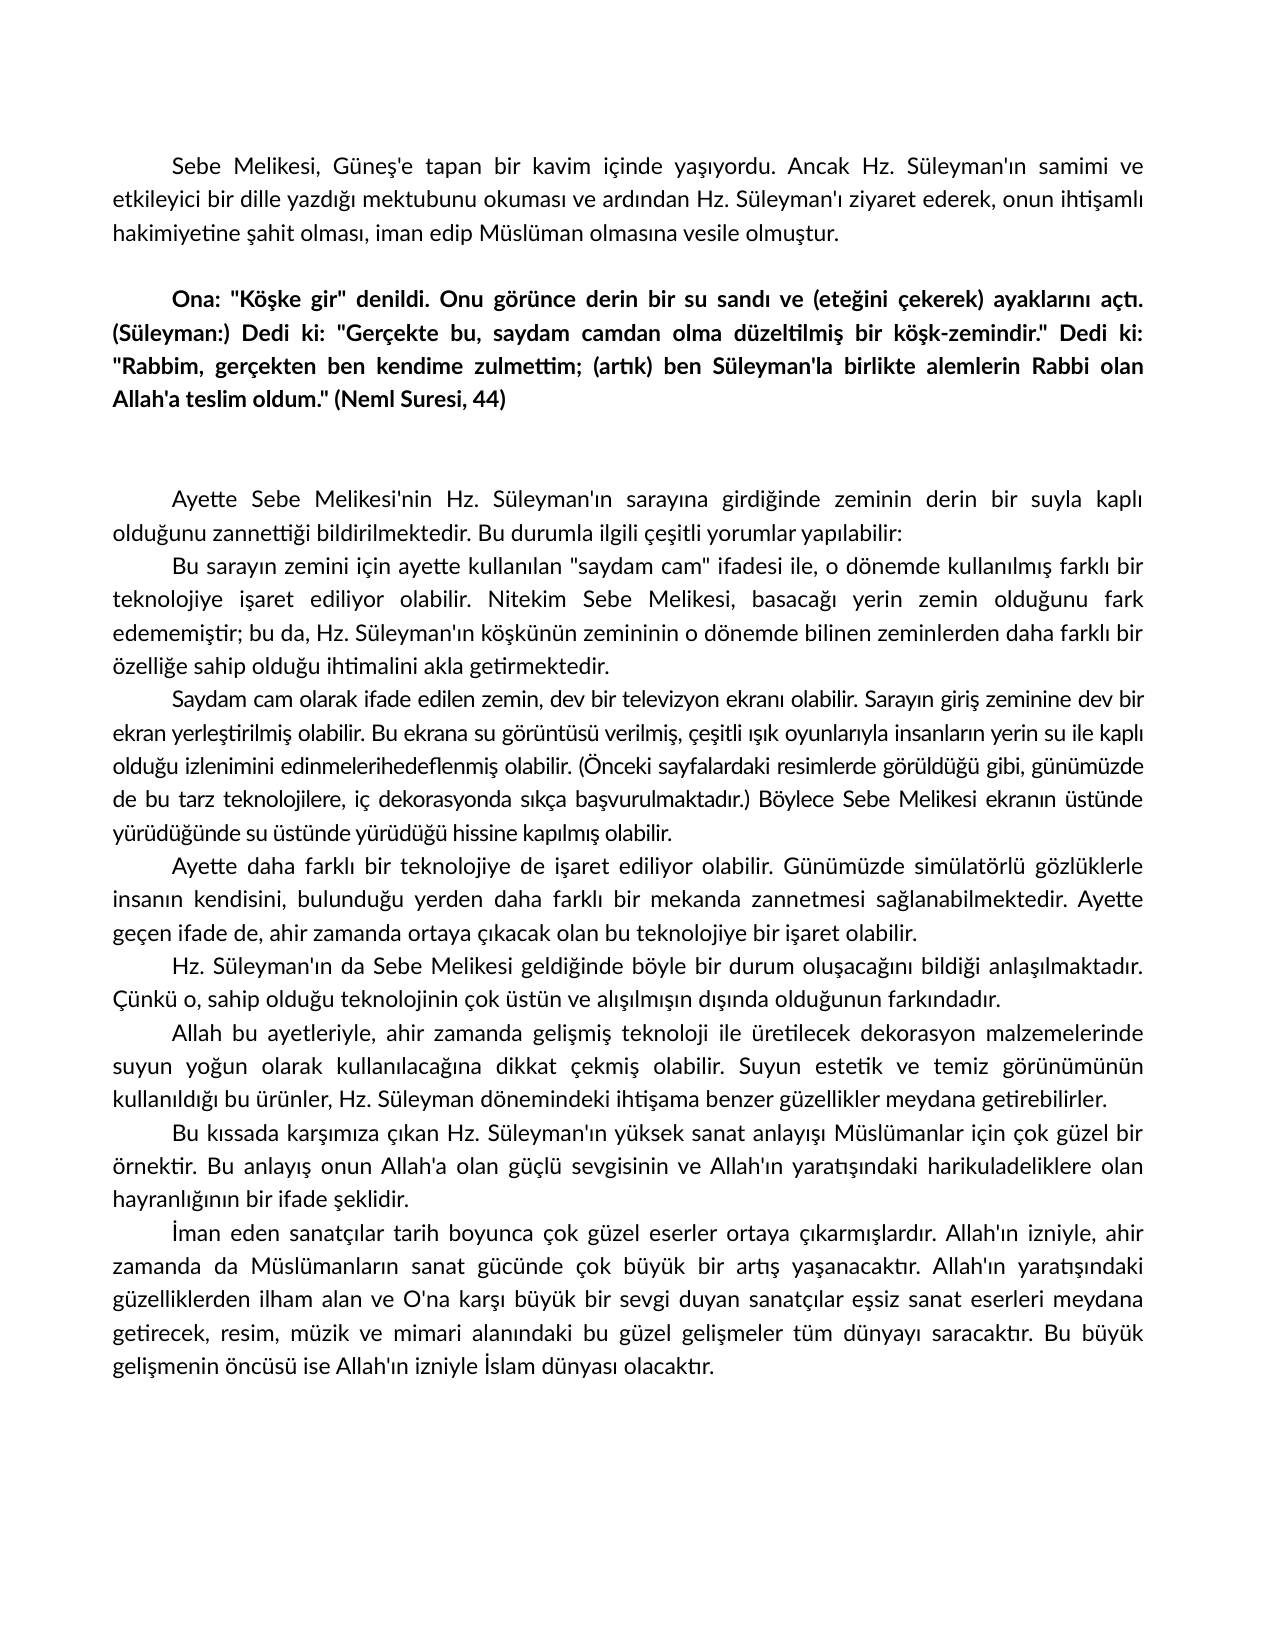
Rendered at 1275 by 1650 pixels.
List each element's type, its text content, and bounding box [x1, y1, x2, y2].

text Ayette daha farklı bir teknolojiye de işaret ediliyor olabilir. Günümüzde simülatörlü gözlüklerle insanın kendisini, bulunduğu yerden daha farklı bir mekanda zannetmesi sağlanabilmektedir. Ayette geçen ifade de, ahir zamanda ortaya çıkacak olan bu teknolojiye bir işaret olabilir. [112, 848, 1145, 948]
text Ona: "Köşke gir" denildi. Onu görünce derin bir su sandı ve (eteğini çekerek) ayaklarını açtı. (Süleyman:) Dedi ki: "Gerçekte bu, saydam camdan olma düzeltilmiş bir köşk-zemindir." Dedi ki: "Rabbim, gerçekten ben kendime zulmettim; (artık) ben Süleyman'la birlikte alemlerin Rabbi olan Allah'a teslim oldum." (Neml Suresi, 44) [112, 281, 1145, 414]
text Bu sarayın zemini için ayette kullanılan "saydam cam" ifadesi ile, o dönemde kullanılmış farklı bir teknolojiye işaret ediliyor olabilir. Nitekim Sebe Melikesi, basacağı yerin zemin olduğunu fark edememiştir; bu da, Hz. Süleyman'ın köşkünün zemininin o dönemde bilinen zeminlerden daha farklı bir özelliğe sahip olduğu ihtimalini akla getirmektedir. [112, 548, 1145, 681]
text Saydam cam olarak ifade edilen zemin, dev bir televizyon ekranı olabilir. Sarayın giriş zeminine dev bir ekran yerleştirilmiş olabilir. Bu ekrana su görüntüsü verilmiş, çeşitli ışık oyunlarıyla insanların yerin su ile kaplı olduğu izlenimini edinmelerihedeflenmiş olabilir. (Önceki sayfalardaki resimlerde görüldüğü gibi, günümüzde de bu tarz teknolojilere, iç dekorasyonda sıkça başvurulmaktadır.) Böylece Sebe Melikesi ekranın üstünde yürüdüğünde su üstünde yürüdüğü hissine kapılmış olabilir. [112, 681, 1145, 848]
text Hz. Süleyman'ın da Sebe Melikesi geldiğinde böyle bir durum oluşacağını bildiği anlaşılmaktadır. Çünkü o, sahip olduğu teknolojinin çok üstün ve alışılmışın dışında olduğunun farkındadır. [112, 948, 1145, 1014]
text İman eden sanatçılar tarih boyunca çok güzel eserler ortaya çıkarmışlardır. Allah'ın izniyle, ahir zamanda da Müslümanların sanat gücünde çok büyük bir artış yaşanacaktır. Allah'ın yaratışındaki güzelliklerden ilham alan ve O'na karşı büyük bir sevgi duyan sanatçılar eşsiz sanat eserleri meydana getirecek, resim, müzik ve mimari alanındaki bu güzel gelişmeler tüm dünyayı saracaktır. Bu büyük gelişmenin öncüsü ise Allah'ın izniyle İslam dünyası olacaktır. [112, 1214, 1145, 1381]
text Allah bu ayetleriyle, ahir zamanda gelişmiş teknoloji ile üretilecek dekorasyon malzemelerinde suyun yoğun olarak kullanılacağına dikkat çekmiş olabilir. Suyun estetik ve temiz görünümünün kullanıldığı bu ürünler, Hz. Süleyman dönemindeki ihtişama benzer güzellikler meydana getirebilirler. [112, 1014, 1145, 1114]
text Bu kıssada karşımıza çıkan Hz. Süleyman'ın yüksek sanat anlayışı Müslümanlar için çok güzel bir örnektir. Bu anlayış onun Allah'a olan güçlü sevgisinin ve Allah'ın yaratışındaki harikuladeliklere olan hayranlığının bir ifade şeklidir. [112, 1114, 1145, 1214]
text Sebe Melikesi, Güneş'e tapan bir kavim içinde yaşıyordu. Ancak Hz. Süleyman'ın samimi ve etkileyici bir dille yazdığı mektubunu okuması ve ardından Hz. Süleyman'ı ziyaret ederek, onun ihtişamlı hakimiyetine şahit olması, iman edip Müslüman olmasına vesile olmuştur. [112, 148, 1145, 248]
text Ayette Sebe Melikesi'nin Hz. Süleyman'ın sarayına girdiğinde zeminin derin bir suyla kaplı olduğunu zannettiği bildirilmektedir. Bu durumla ilgili çeşitli yorumlar yapılabilir: [112, 481, 1145, 548]
